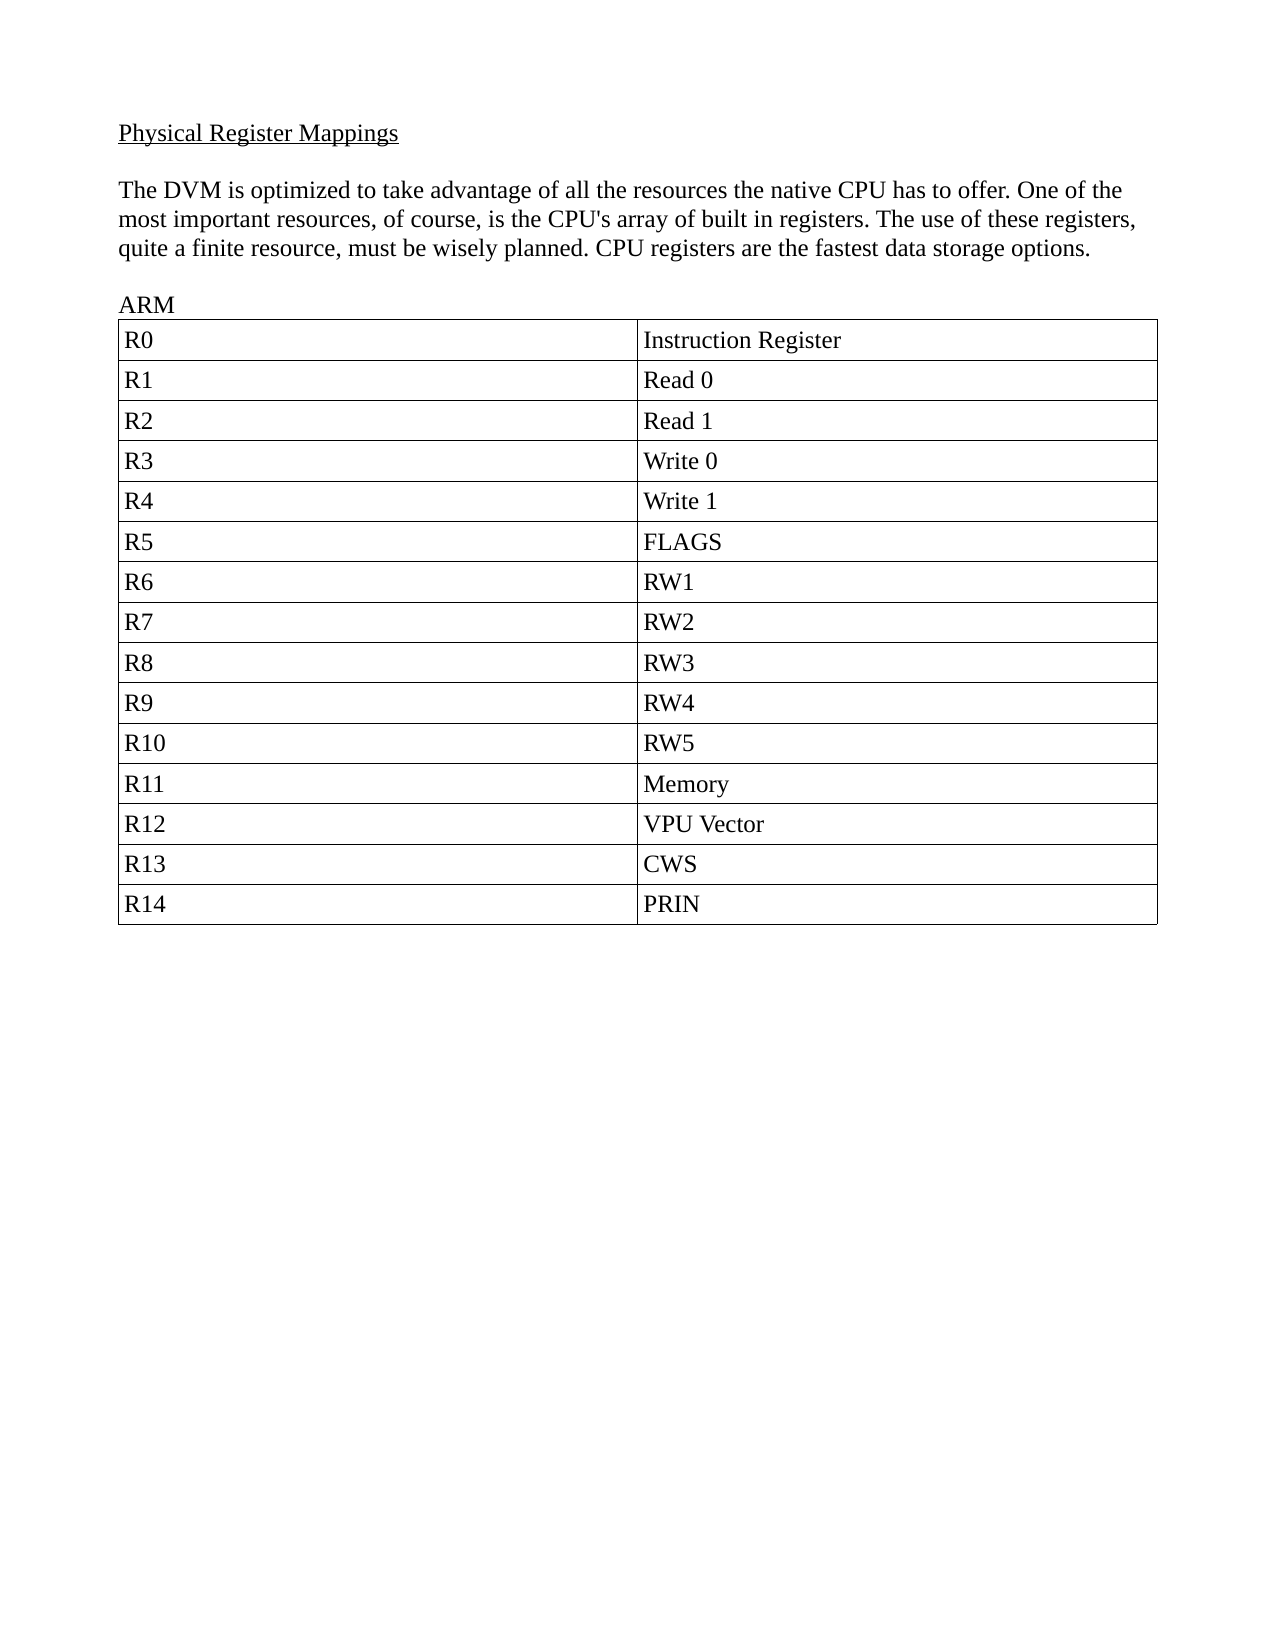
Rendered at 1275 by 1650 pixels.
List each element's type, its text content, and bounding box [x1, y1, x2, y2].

table_cell R7 [119, 603, 637, 642]
text ARM [118, 291, 1157, 319]
table_header R0 [119, 320, 637, 360]
table_cell RW2 [638, 603, 1157, 642]
table_cell Read 0 [638, 361, 1157, 400]
table_cell R14 [119, 885, 637, 924]
table_cell PRIN [638, 885, 1157, 924]
table_cell Memory [638, 764, 1157, 803]
table_cell VPU Vector [638, 804, 1157, 843]
table_cell R9 [119, 683, 637, 722]
table_cell Read 1 [638, 401, 1157, 440]
table_cell RW5 [638, 724, 1157, 763]
table_cell R5 [119, 522, 637, 561]
table_cell R11 [119, 764, 637, 803]
table_cell R10 [119, 724, 637, 763]
text The DVM is optimized to take advantage of all the resources the native CPU has to offer. One of the most important resources, of course, is the CPU's array of built in registers. The use of these registers, quite a finite resource, must be wisely planned. CPU registers are the fastest data storage options. [118, 176, 1157, 262]
table_cell R2 [119, 401, 637, 440]
table_cell R6 [119, 562, 637, 602]
table_cell RW3 [638, 643, 1157, 682]
table_cell Write 0 [638, 441, 1157, 481]
table_cell R1 [119, 361, 637, 400]
table_cell R13 [119, 845, 637, 884]
table_cell R8 [119, 643, 637, 682]
table_cell FLAGS [638, 522, 1157, 561]
table_cell RW1 [638, 562, 1157, 602]
table_cell Write 1 [638, 482, 1157, 521]
table_cell CWS [638, 845, 1157, 884]
table_cell R12 [119, 804, 637, 843]
table_cell R4 [119, 482, 637, 521]
table_cell R3 [119, 441, 637, 481]
table_cell RW4 [638, 683, 1157, 722]
table_header Instruction Register [638, 320, 1157, 360]
text Physical Register Mappings [118, 118, 1157, 147]
